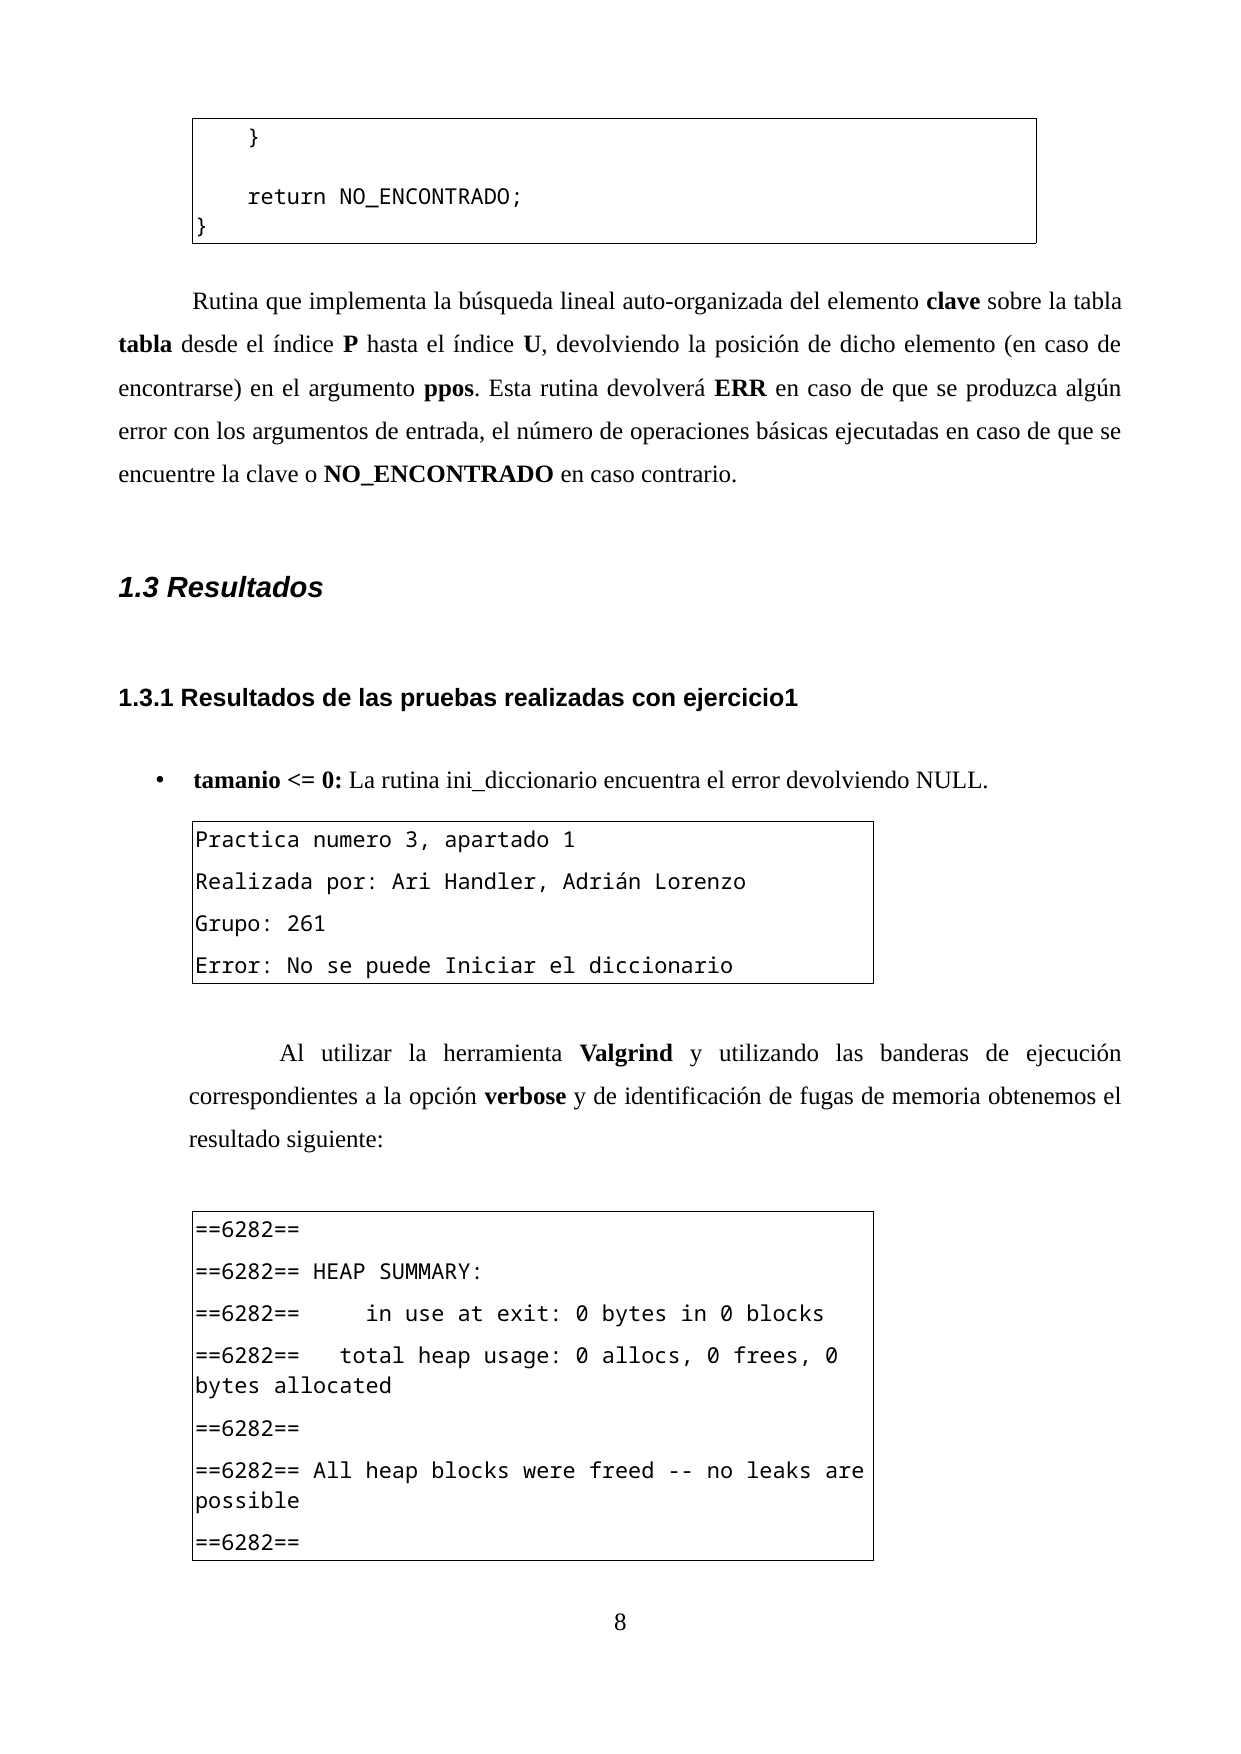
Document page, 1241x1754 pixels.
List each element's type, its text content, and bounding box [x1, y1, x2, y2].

text ==6282== [193, 1409, 873, 1442]
text Error: No se puede Iniciar el diccionario [193, 947, 873, 983]
text ==6282== total heap usage: 0 allocs, 0 frees, 0 bytes allocated [193, 1337, 873, 1400]
text ==6282== HEAP SUMMARY: [193, 1253, 873, 1286]
text } [193, 207, 1036, 243]
text Rutina que implementa la búsqueda lineal auto-organizada del elemento clave sobre la tabla tabla desde el índice P hasta el índice U, devolviendo la posición de dicho elemento (en caso de encontrarse) en el argumento ppos. Esta rutina devolverá ERR en caso de que se produzca algún error con los argumentos de entrada, el número de operaciones básicas ejecutadas en caso de que se encuentre la clave o NO_ENCONTRADO en caso contrario. [118, 286, 1122, 488]
text } [193, 119, 1036, 151]
text return NO_ENCONTRADO; [193, 178, 1036, 207]
text ==6282== [193, 1212, 873, 1243]
text Al utilizar la herramienta Valgrind y utilizando las banderas de ejecución correspondientes a la opción verbose y de identificación de fugas de memoria obtenemos el resultado siguiente: [188, 1038, 1122, 1153]
text ==6282== [193, 1524, 873, 1560]
subtitle 1.3.1 Resultados de las pruebas realizadas con ejercicio1 [118, 682, 1122, 711]
text Practica numero 3, apartado 1 [193, 822, 873, 853]
text ==6282== in use at exit: 0 bytes in 0 blocks [193, 1295, 873, 1328]
text Realizada por: Ari Handler, Adrián Lorenzo [193, 863, 873, 896]
subtitle 1.3 Resultados [118, 570, 1122, 604]
list tamanio <= 0: La rutina ini_diccionario encuentra el error devolviendo NULL. [156, 765, 1122, 794]
text Grupo: 261 [193, 905, 873, 938]
text ==6282== All heap blocks were freed -- no leaks are possible [193, 1452, 873, 1514]
